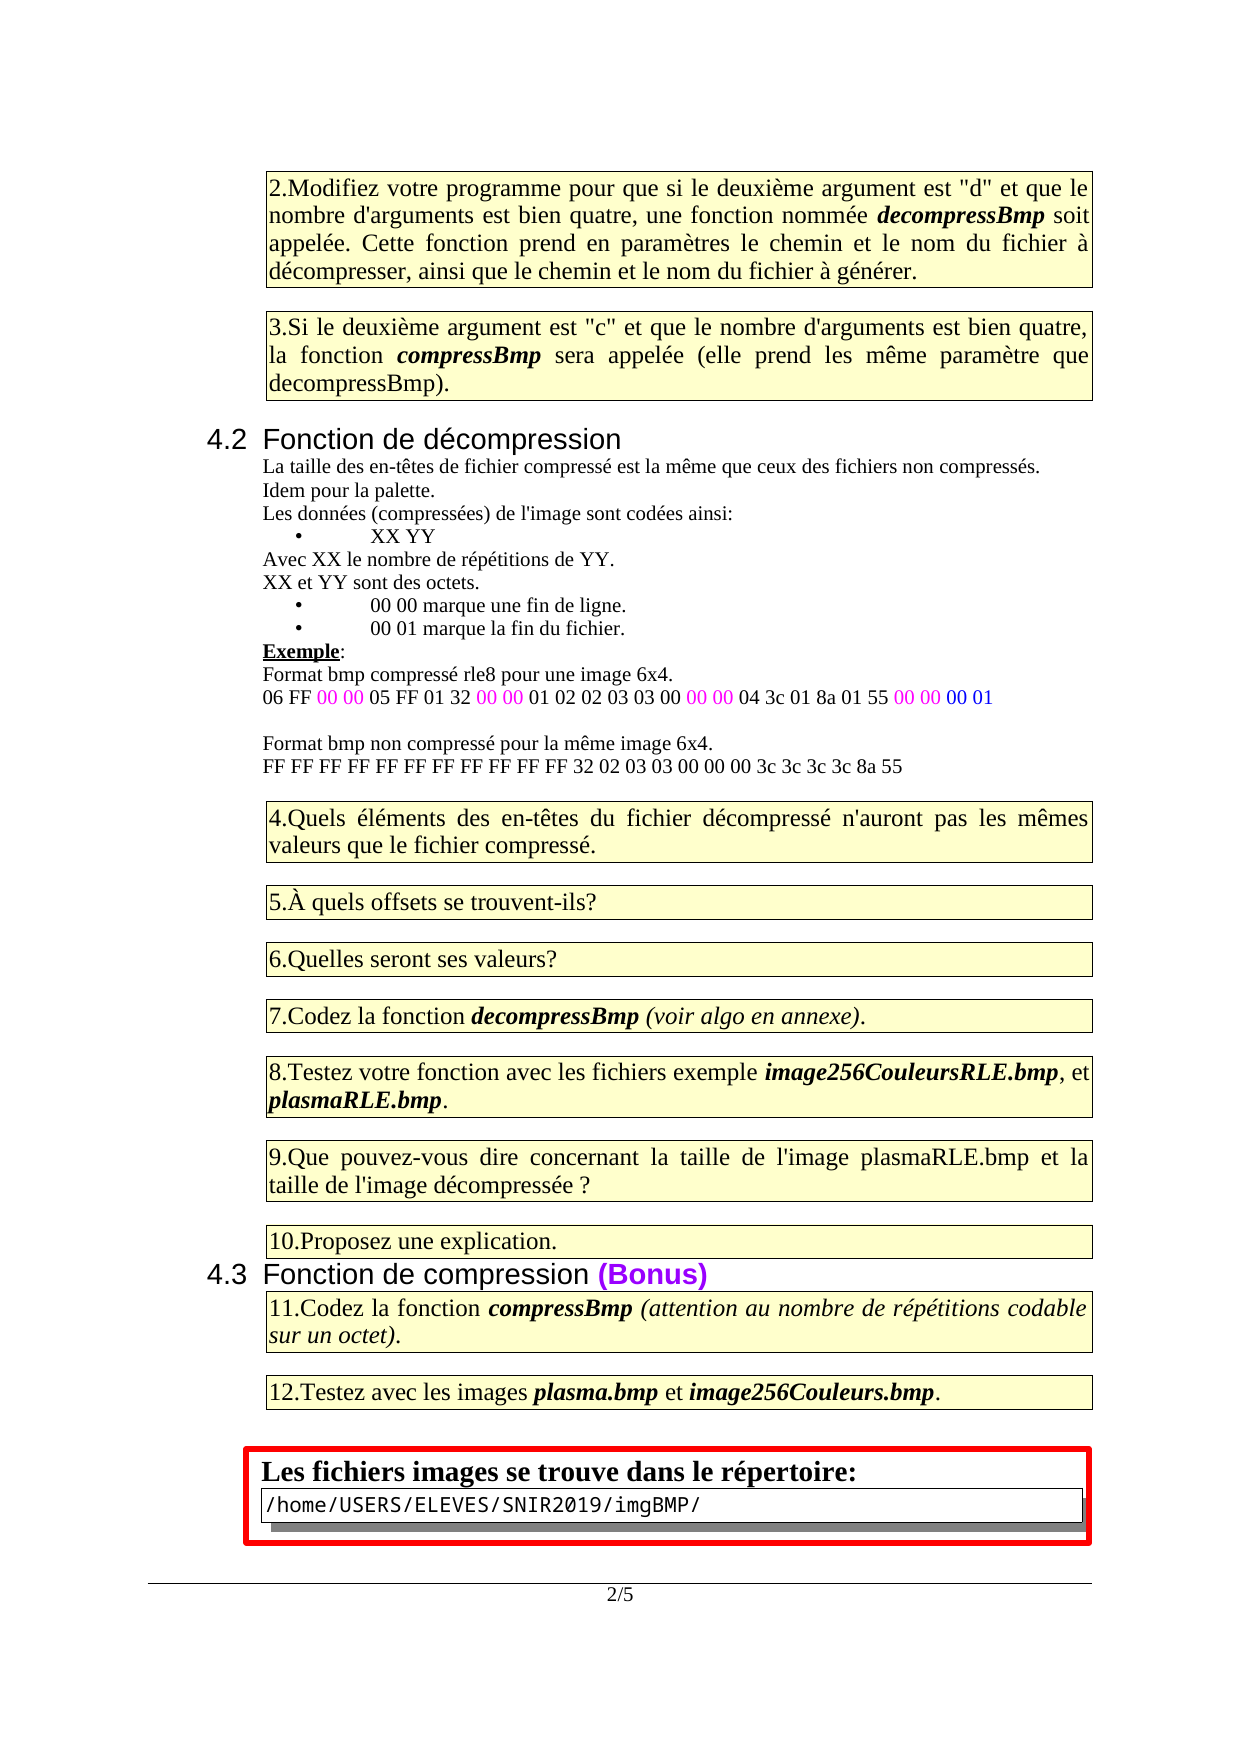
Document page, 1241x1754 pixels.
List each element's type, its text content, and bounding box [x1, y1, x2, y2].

text Idem pour la palette. [262, 478, 1092, 501]
subtitle Fonction de compression (Bonus) [207, 1258, 1033, 1291]
list Que pouvez-vous dire concernant la taille de l'image plasmaRLE.bmp et la taille de l'image décompressée ? [267, 1141, 1092, 1201]
text Format bmp non compressé pour la même image 6x4. [262, 732, 1092, 755]
text Les données (compressées) de l'image sont codées ainsi: [262, 501, 1092, 524]
list Quelles seront ses valeurs? [267, 943, 1092, 976]
text FF FF FF FF FF FF FF FF FF FF FF 32 02 03 03 00 00 00 3c 3c 3c 3c 8a 55 [262, 755, 1092, 778]
text Avec XX le nombre de répétitions de YY. [262, 547, 1092, 571]
text XX et YY sont des octets. [262, 571, 1092, 593]
list 00 00 marque une fin de ligne. [258, 593, 1092, 617]
text 06 FF 00 00 05 FF 01 32 00 00 01 02 02 03 03 00 00 00 04 3c 01 8a 01 55 00 00 00 01 [262, 686, 1092, 709]
list 00 01 marque la fin du fichier. [258, 617, 1092, 639]
list Testez votre fonction avec les fichiers exemple image256CouleursRLE.bmp, et plasmaRLE.bmp. [267, 1057, 1092, 1117]
text La taille des en-têtes de fichier compressé est la même que ceux des fichiers non compressés. [262, 455, 1092, 478]
list Si le deuxième argument est "c" et que le nombre d'arguments est bien quatre, la fonction compressBmp sera appelée (elle prend les même paramètre que decompressBmp). [267, 312, 1092, 400]
list Proposez une explication. [267, 1226, 1092, 1258]
list Codez la fonction decompressBmp (voir algo en annexe). [267, 1000, 1092, 1032]
text Exemple: [262, 639, 1092, 663]
text /home/USERS/ELEVES/SNIR2019/imgBMP/ [262, 1489, 1082, 1522]
list Modifiez votre programme pour que si le deuxième argument est "d" et que le nombre d'arguments est bien quatre, une fonction nommée decompressBmp soit appelée. Cette fonction prend en paramètres le chemin et le nom du fichier à décompresser, ainsi que le chemin et le nom du fichier à générer. [267, 172, 1092, 287]
list Codez la fonction compressBmp (attention au nombre de répétitions codable sur un octet). [267, 1292, 1092, 1352]
text Les fichiers images se trouve dans le répertoire: [261, 1455, 1086, 1487]
list À quels offsets se trouvent-ils? [267, 886, 1092, 919]
text Format bmp compressé rle8 pour une image 6x4. [262, 663, 1092, 686]
list Testez avec les images plasma.bmp et image256Couleurs.bmp. [267, 1376, 1092, 1409]
list XX YY [258, 524, 1092, 547]
list Quels éléments des en-têtes du fichier décompressé n'auront pas les mêmes valeurs que le fichier compressé. [267, 802, 1092, 862]
subtitle Fonction de décompression [207, 423, 1033, 455]
